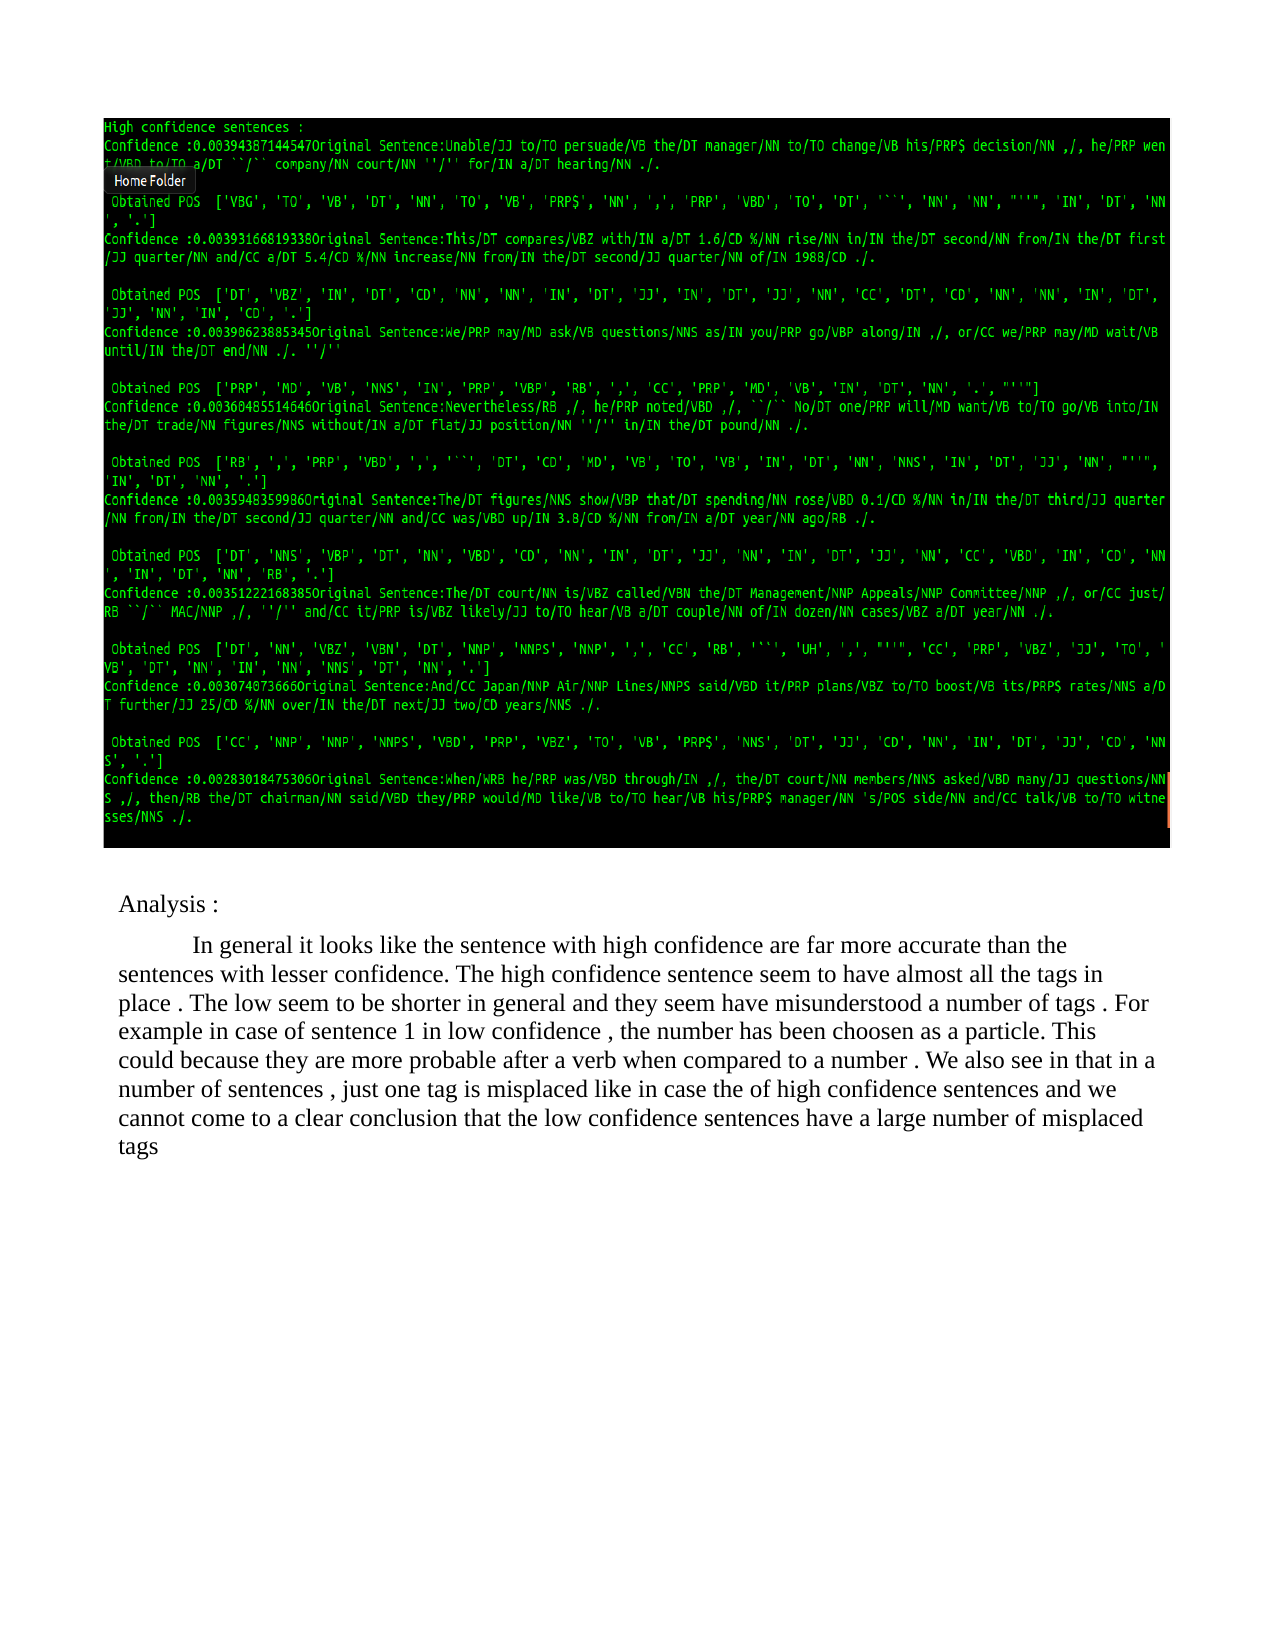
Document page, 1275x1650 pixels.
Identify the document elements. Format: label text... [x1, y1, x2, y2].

text In general it looks like the sentence with high confidence are far more accurate than the sentences with lesser confidence. The high confidence sentence seem to have almost all the tags in place . The low seem to be shorter in general and they seem have misunderstood a number of tags . For example in case of sentence 1 in low confidence , the number has been choosen as a particle. This could because they are more probable after a verb when compared to a number . We also see in that in a number of sentences , just one tag is misplaced like in case the of high confidence sentences and we cannot come to a clear conclusion that the low confidence sentences have a large number of misplaced tags [118, 930, 1157, 1160]
text Analysis : [118, 889, 1157, 918]
picture [103, 118, 1172, 848]
